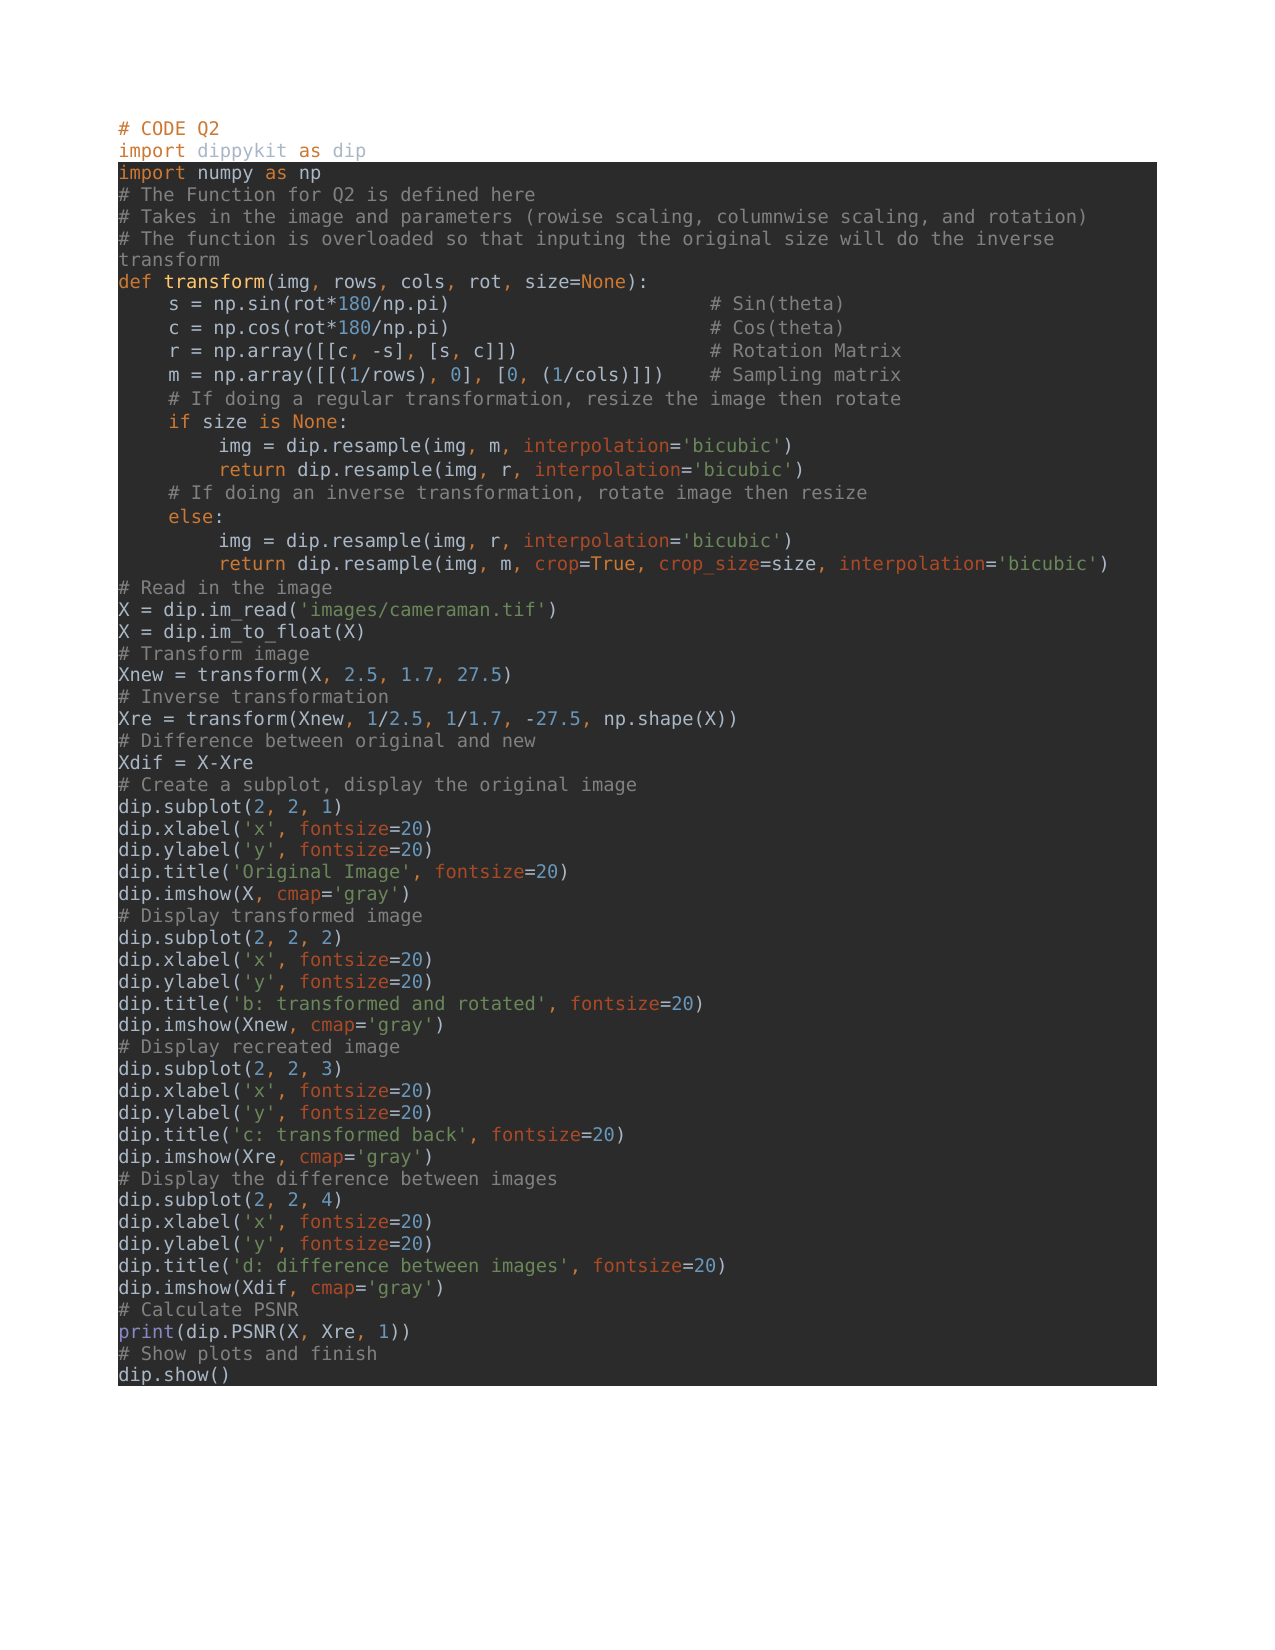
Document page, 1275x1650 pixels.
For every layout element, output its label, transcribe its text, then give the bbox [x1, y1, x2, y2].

text dip.subplot(2, 2, 4) [118, 1189, 1157, 1211]
text dip.imshow(Xnew, cmap='gray') [118, 1014, 1157, 1036]
text # Takes in the image and parameters (rowise scaling, columnwise scaling, and rotation) [118, 206, 1157, 227]
text # Read in the image [118, 577, 1157, 599]
text # Display transformed image [118, 905, 1157, 927]
text dip.xlabel('x', fontsize=20) [118, 1211, 1157, 1233]
text img = dip.resample(img, r, interpolation='bicubic') [118, 529, 1157, 553]
text dip.title('d: difference between images', fontsize=20) [118, 1255, 1157, 1277]
text Xnew = transform(X, 2.5, 1.7, 27.5) [118, 664, 1157, 686]
text X = dip.im_to_float(X) [118, 621, 1157, 642]
text dip.xlabel('x', fontsize=20) [118, 817, 1157, 839]
text dip.xlabel('x', fontsize=20) [118, 949, 1157, 971]
text # If doing a regular transformation, resize the image then rotate [118, 388, 1157, 411]
text img = dip.resample(img, m, interpolation='bicubic') [118, 435, 1157, 459]
text dip.ylabel('y', fontsize=20) [118, 1233, 1157, 1255]
text dip.title('Original Image', fontsize=20) [118, 861, 1157, 883]
text dip.ylabel('y', fontsize=20) [118, 971, 1157, 992]
text import numpy as np [118, 162, 1157, 184]
text dip.subplot(2, 2, 3) [118, 1058, 1157, 1080]
text # Create a subplot, display the original image [118, 774, 1157, 796]
text c = np.cos(rot*180/np.pi) # Cos(theta) [118, 317, 1157, 340]
text # Display the difference between images [118, 1167, 1157, 1189]
text # Transform image [118, 642, 1157, 664]
text dip.subplot(2, 2, 1) [118, 796, 1157, 817]
text dip.ylabel('y', fontsize=20) [118, 1102, 1157, 1124]
text m = np.array([[(1/rows), 0], [0, (1/cols)]]) # Sampling matrix [118, 364, 1157, 388]
text # Difference between original and new [118, 730, 1157, 752]
text # The Function for Q2 is defined here [118, 184, 1157, 206]
text dip.imshow(Xdif, cmap='gray') [118, 1277, 1157, 1299]
text dip.show() [118, 1364, 1157, 1386]
text # Show plots and finish [118, 1342, 1157, 1364]
text # CODE Q2 [118, 118, 1157, 140]
text return dip.resample(img, m, crop=True, crop_size=size, interpolation='bicubic') [118, 553, 1157, 577]
text # Display recreated image [118, 1036, 1157, 1058]
text import dippykit as dip [118, 140, 1157, 162]
text X = dip.im_read('images/cameraman.tif') [118, 599, 1157, 621]
text else: [118, 506, 1157, 529]
text def transform(img, rows, cols, rot, size=None): [118, 271, 1157, 293]
text dip.title('c: transformed back', fontsize=20) [118, 1124, 1157, 1146]
text dip.title('b: transformed and rotated', fontsize=20) [118, 992, 1157, 1014]
text # Calculate PSNR [118, 1299, 1157, 1321]
text if size is None: [118, 411, 1157, 435]
text Xdif = X-Xre [118, 752, 1157, 774]
text r = np.array([[c, -s], [s, c]]) # Rotation Matrix [118, 340, 1157, 364]
text dip.ylabel('y', fontsize=20) [118, 839, 1157, 861]
text Xre = transform(Xnew, 1/2.5, 1/1.7, -27.5, np.shape(X)) [118, 708, 1157, 730]
text print(dip.PSNR(X, Xre, 1)) [118, 1321, 1157, 1342]
text # The function is overloaded so that inputing the original size will do the inverse transform [118, 227, 1157, 271]
text dip.imshow(Xre, cmap='gray') [118, 1146, 1157, 1167]
text dip.imshow(X, cmap='gray') [118, 883, 1157, 905]
text return dip.resample(img, r, interpolation='bicubic') [118, 459, 1157, 482]
text dip.subplot(2, 2, 2) [118, 927, 1157, 949]
text # Inverse transformation [118, 686, 1157, 708]
text dip.xlabel('x', fontsize=20) [118, 1080, 1157, 1102]
text s = np.sin(rot*180/np.pi) # Sin(theta) [118, 293, 1157, 317]
text # If doing an inverse transformation, rotate image then resize [118, 482, 1157, 506]
